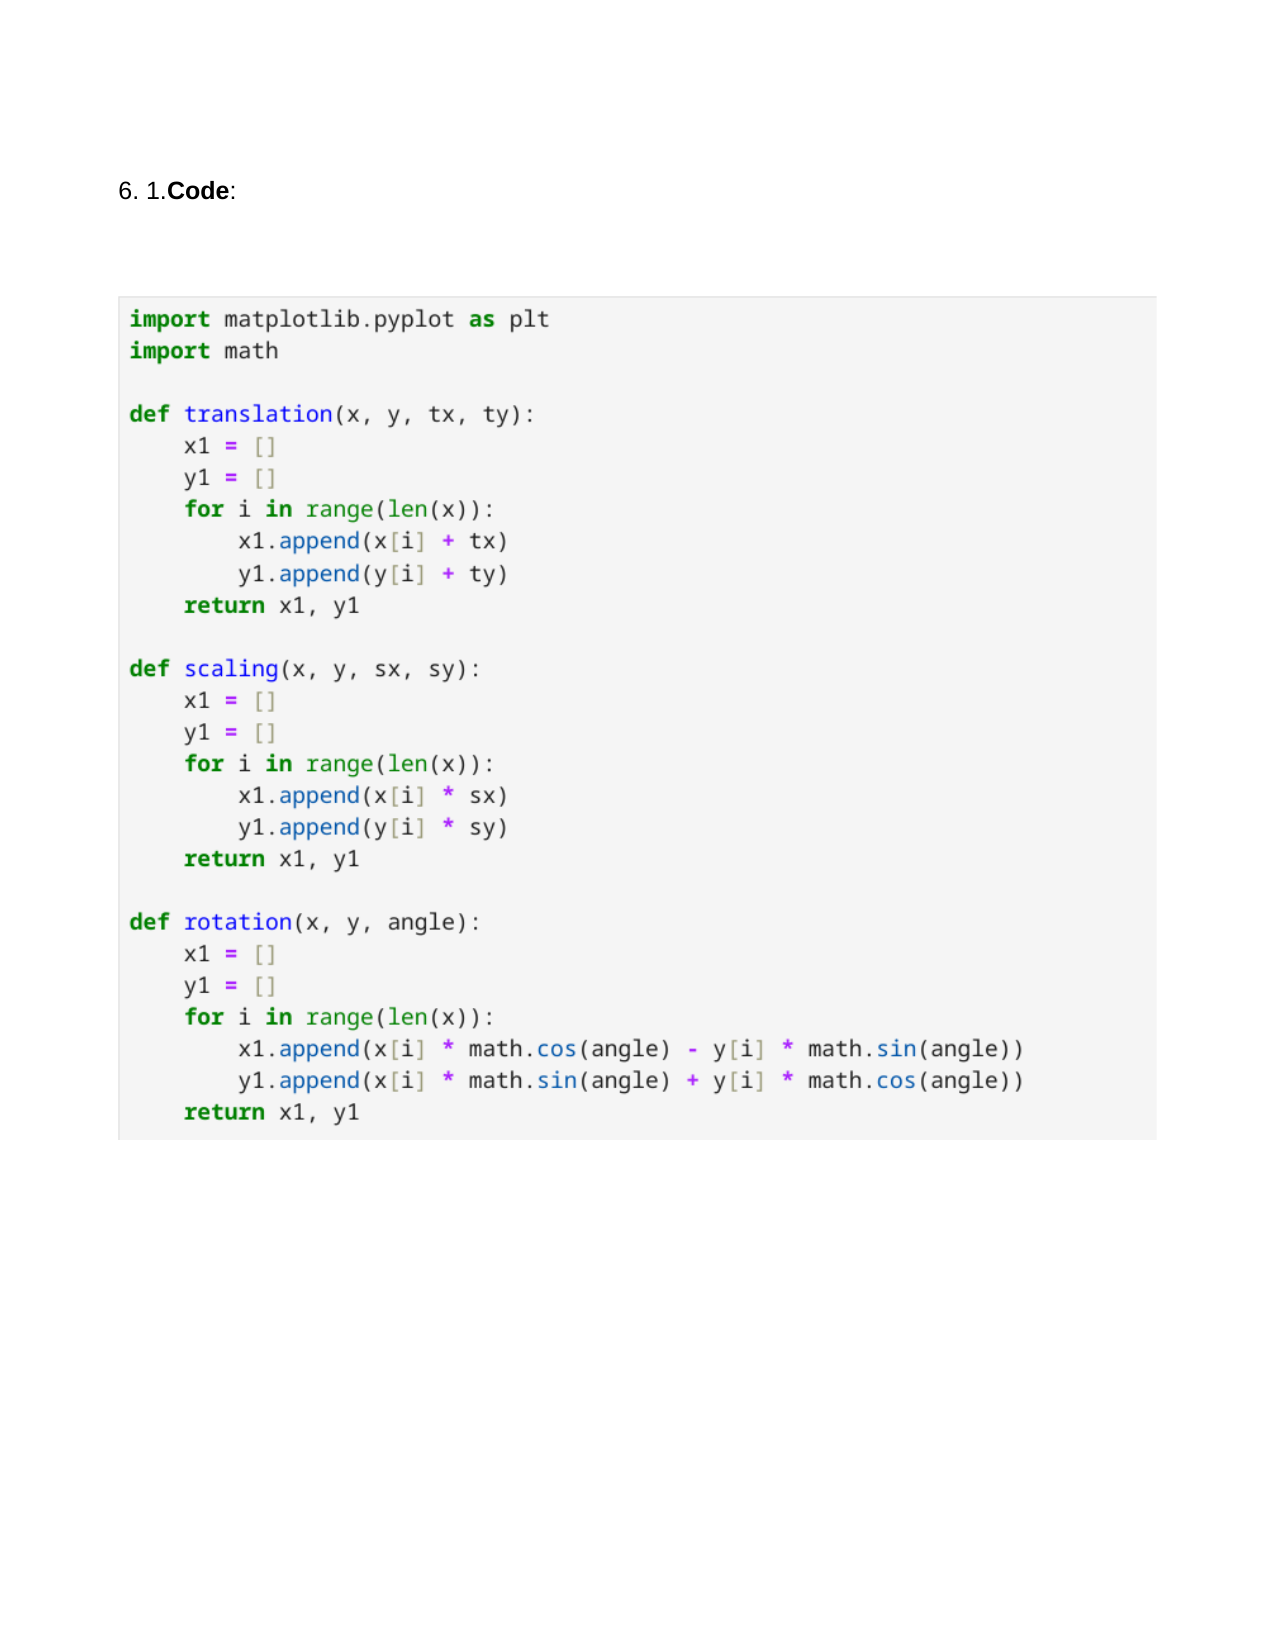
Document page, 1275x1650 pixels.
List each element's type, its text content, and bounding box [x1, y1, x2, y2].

text 6. 1.Code: [118, 176, 1157, 204]
picture [107, 285, 1157, 1140]
